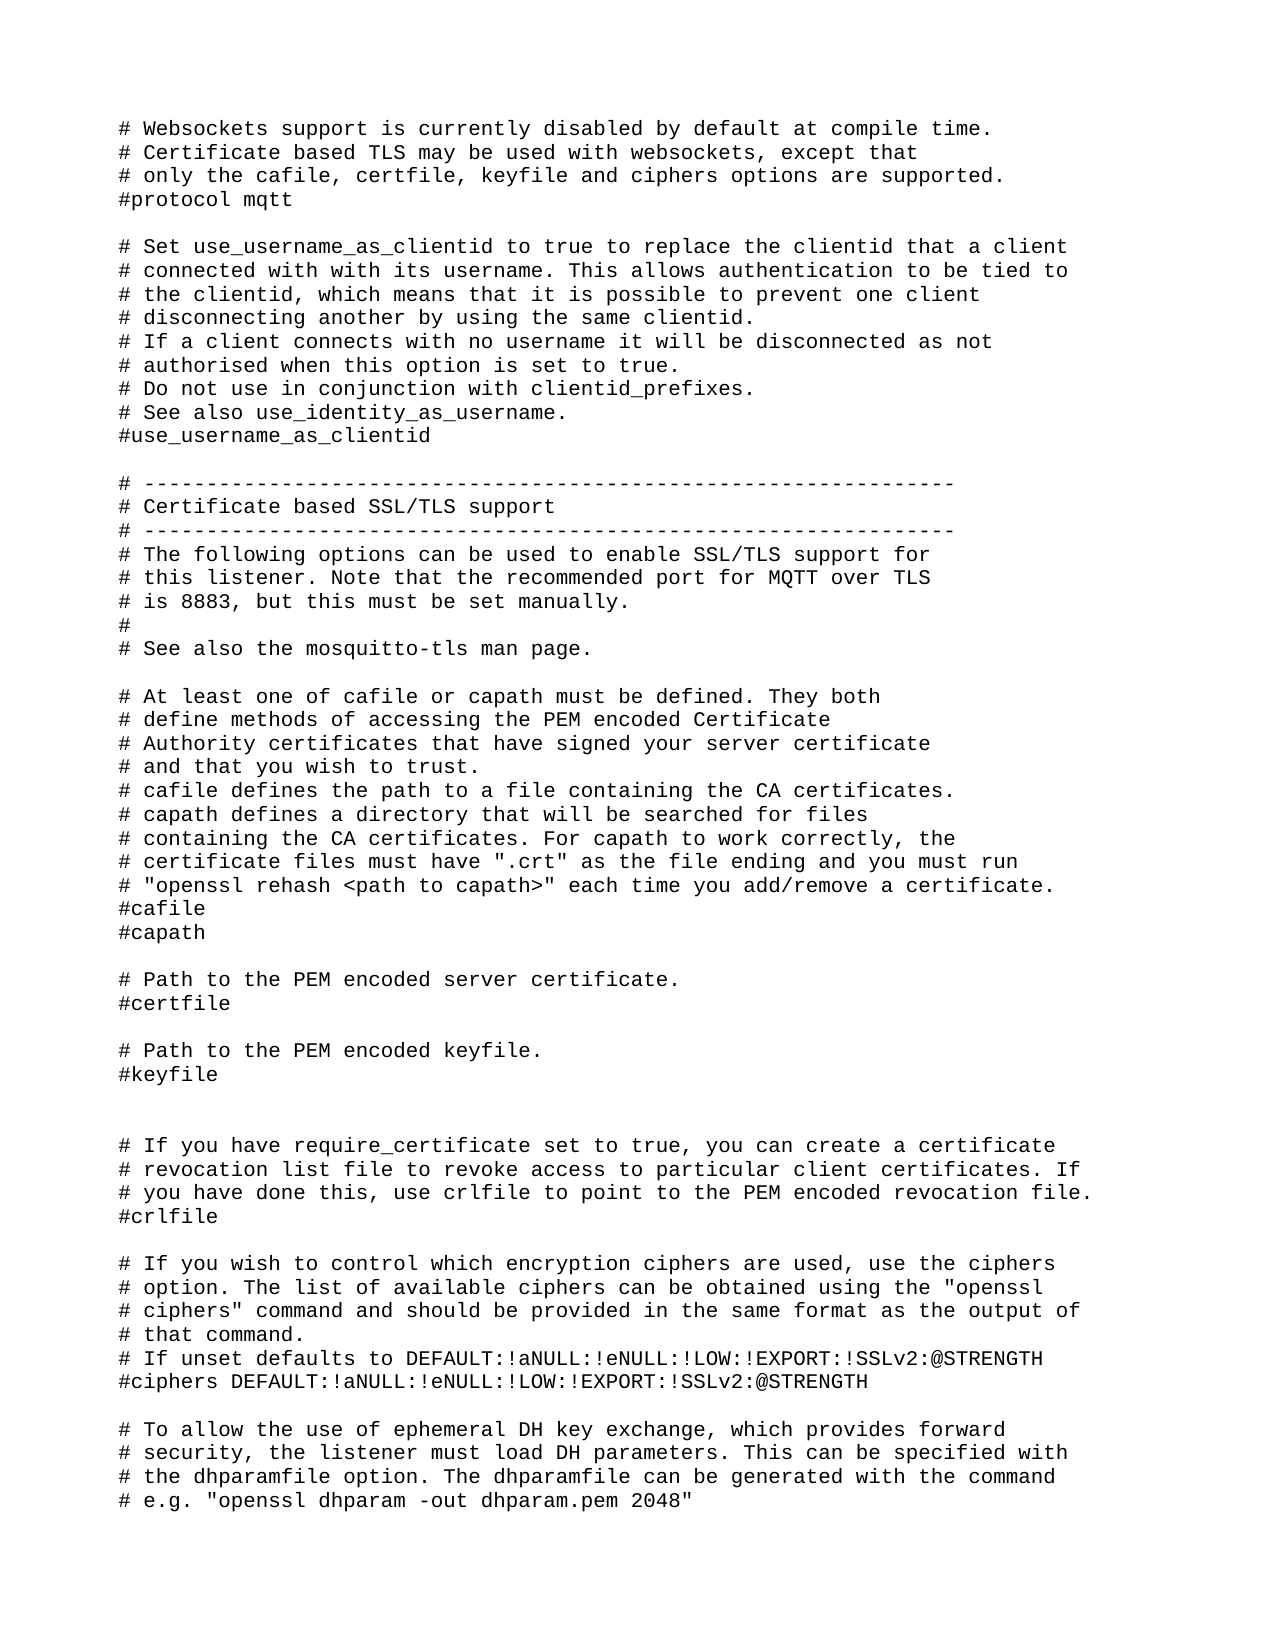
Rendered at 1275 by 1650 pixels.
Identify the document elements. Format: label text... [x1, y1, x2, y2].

text #capath [118, 922, 1157, 946]
text # Do not use in conjunction with clientid_prefixes. [118, 378, 1157, 402]
text # Path to the PEM encoded keyfile. [118, 1040, 1157, 1064]
text # containing the CA certificates. For capath to work correctly, the [118, 827, 1157, 851]
text # The following options can be used to enable SSL/TLS support for [118, 544, 1157, 567]
text #crlfile [118, 1206, 1157, 1229]
text # Certificate based SSL/TLS support [118, 496, 1157, 520]
text #use_username_as_clientid [118, 426, 1157, 449]
text #ciphers DEFAULT:!aNULL:!eNULL:!LOW:!EXPORT:!SSLv2:@STRENGTH [118, 1371, 1157, 1395]
text # the clientid, which means that it is possible to prevent one client [118, 284, 1157, 307]
text # disconnecting another by using the same clientid. [118, 307, 1157, 331]
text # certificate files must have ".crt" as the file ending and you must run [118, 851, 1157, 875]
text # "openssl rehash <path to capath>" each time you add/remove a certificate. [118, 875, 1157, 898]
text # the dhparamfile option. The dhparamfile can be generated with the command [118, 1466, 1157, 1489]
text # If a client connects with no username it will be disconnected as not [118, 331, 1157, 354]
text # See also use_identity_as_username. [118, 402, 1157, 426]
text # authorised when this option is set to true. [118, 354, 1157, 378]
text # define methods of accessing the PEM encoded Certificate [118, 709, 1157, 733]
text # If you have require_certificate set to true, you can create a certificate [118, 1135, 1157, 1158]
text # security, the listener must load DH parameters. This can be specified with [118, 1442, 1157, 1466]
text # Set use_username_as_clientid to true to replace the clientid that a client [118, 236, 1157, 260]
text # and that you wish to trust. [118, 757, 1157, 780]
text #keyfile [118, 1064, 1157, 1088]
text # See also the mosquitto-tls man page. [118, 638, 1157, 662]
text #certfile [118, 993, 1157, 1017]
text # option. The list of available ciphers can be obtained using the "openssl [118, 1277, 1157, 1300]
text #cafile [118, 898, 1157, 922]
text # cafile defines the path to a file containing the CA certificates. [118, 780, 1157, 804]
text # revocation list file to revoke access to particular client certificates. If [118, 1158, 1157, 1182]
text # Certificate based TLS may be used with websockets, except that [118, 142, 1157, 165]
text # connected with with its username. This allows authentication to be tied to [118, 260, 1157, 284]
text # Path to the PEM encoded server certificate. [118, 969, 1157, 993]
text # If unset defaults to DEFAULT:!aNULL:!eNULL:!LOW:!EXPORT:!SSLv2:@STRENGTH [118, 1348, 1157, 1371]
text # ----------------------------------------------------------------- [118, 520, 1157, 544]
text # [118, 615, 1157, 638]
text # If you wish to control which encryption ciphers are used, use the ciphers [118, 1253, 1157, 1277]
text # At least one of cafile or capath must be defined. They both [118, 686, 1157, 709]
text # only the cafile, certfile, keyfile and ciphers options are supported. [118, 165, 1157, 189]
text # is 8883, but this must be set manually. [118, 591, 1157, 615]
text # Websockets support is currently disabled by default at compile time. [118, 118, 1157, 142]
text # ----------------------------------------------------------------- [118, 473, 1157, 496]
text # To allow the use of ephemeral DH key exchange, which provides forward [118, 1419, 1157, 1442]
text # capath defines a directory that will be searched for files [118, 804, 1157, 827]
text # you have done this, use crlfile to point to the PEM encoded revocation file. [118, 1182, 1157, 1206]
text #protocol mqtt [118, 189, 1157, 213]
text # ciphers" command and should be provided in the same format as the output of [118, 1300, 1157, 1324]
text # that command. [118, 1324, 1157, 1348]
text # Authority certificates that have signed your server certificate [118, 733, 1157, 757]
text # this listener. Note that the recommended port for MQTT over TLS [118, 567, 1157, 591]
text # e.g. "openssl dhparam -out dhparam.pem 2048" [118, 1489, 1157, 1513]
